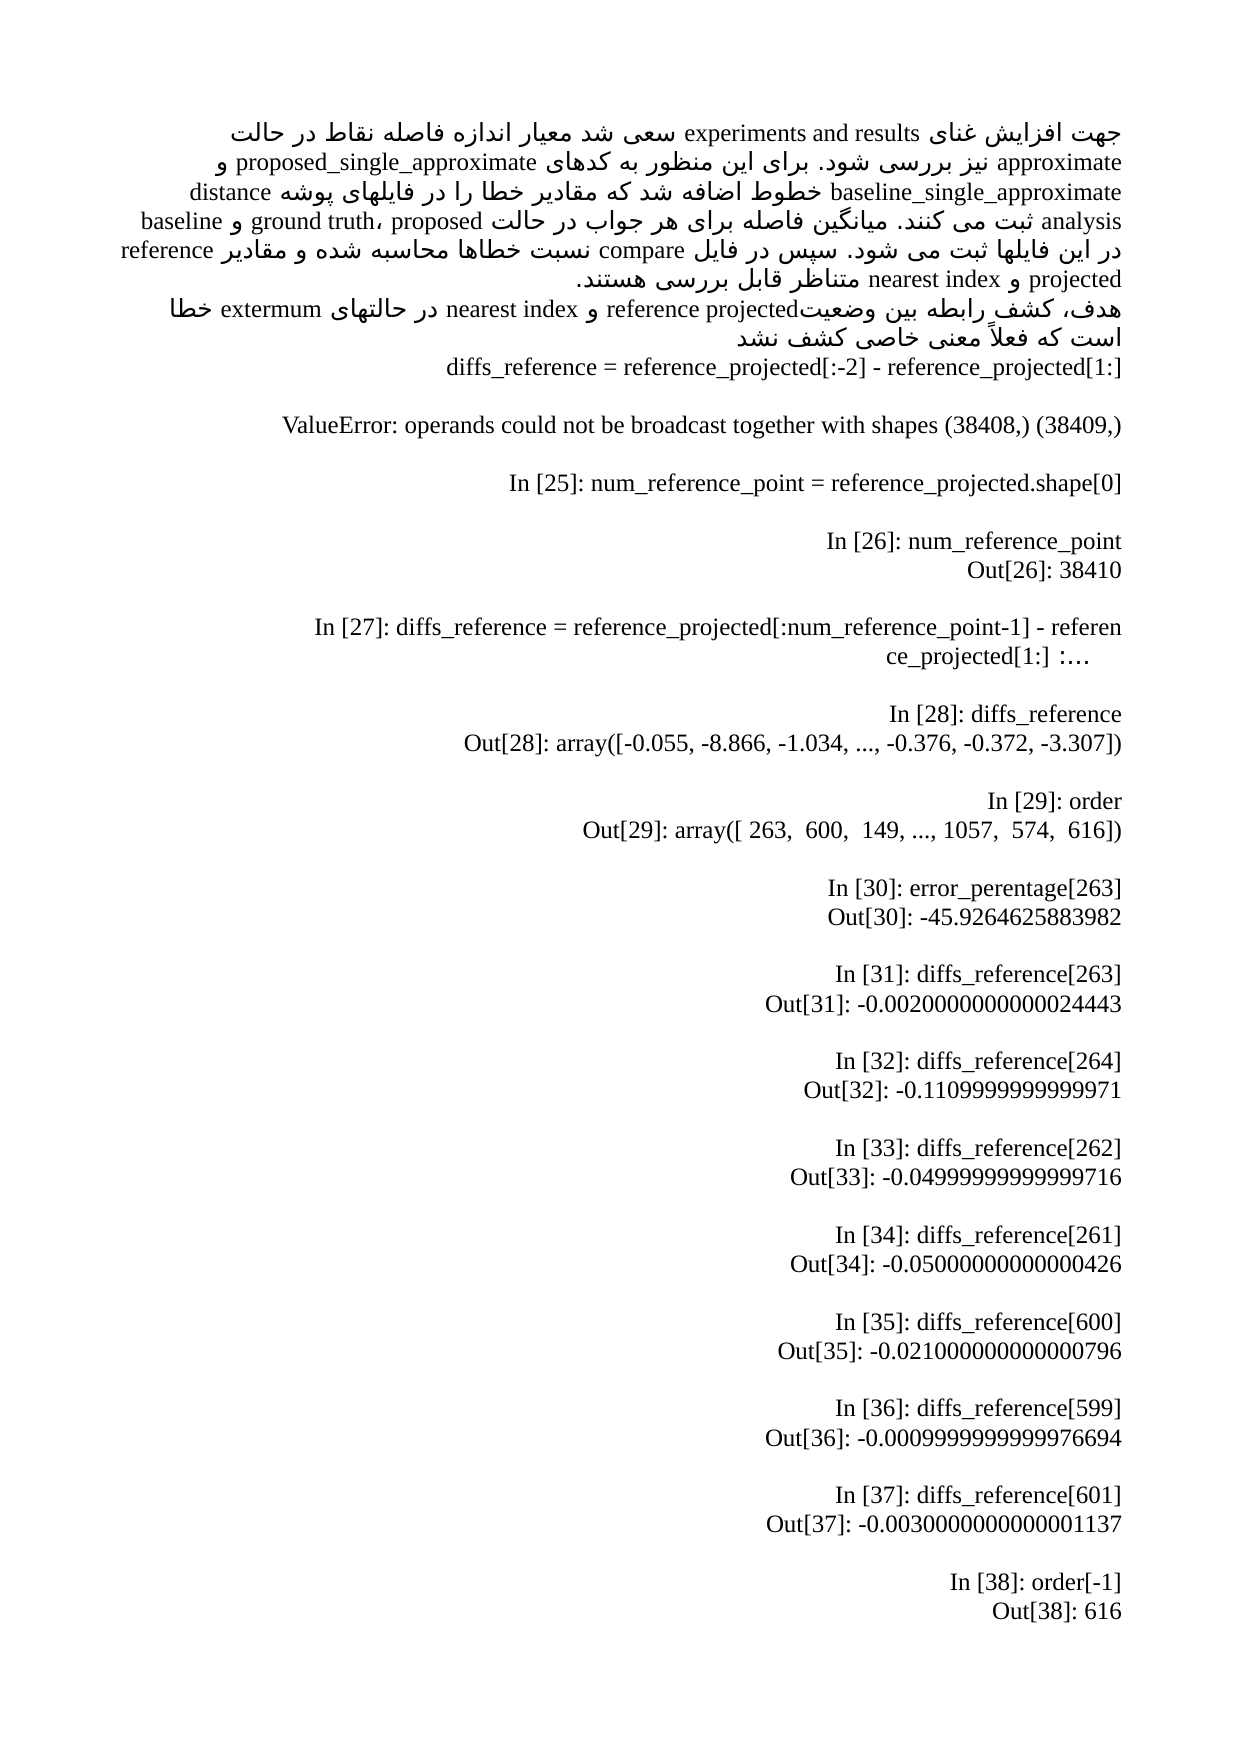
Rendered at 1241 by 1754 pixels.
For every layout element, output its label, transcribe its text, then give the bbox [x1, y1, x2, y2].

text Out[36]: -0.0009999999999976694 [118, 1423, 1122, 1451]
text In [32]: diffs_reference[264] [118, 1046, 1122, 1076]
text In [30]: error_perentage[263] [118, 873, 1122, 902]
text In [27]: diffs_reference = reference_projected[:num_reference_point-1] - referen [118, 612, 1122, 641]
text diffs_reference = reference_projected[:-2] - reference_projected[1:] [118, 352, 1122, 381]
text ValueError: operands could not be broadcast together with shapes (38408,) (38409,) [118, 410, 1122, 439]
text Out[28]: array([-0.055, -8.866, -1.034, ..., -0.376, -0.372, -3.307]) [118, 728, 1122, 757]
text Out[34]: -0.05000000000000426 [118, 1249, 1122, 1278]
text In [37]: diffs_reference[601] [118, 1480, 1122, 1509]
text Out[30]: -45.9264625883982 [118, 902, 1122, 931]
text هدف، کشف رابطه بین وضعیتreference projected و nearest index در حالتهای extermum خطا است که فعلاً معنی خاصی کشف نشد [118, 294, 1122, 352]
text In [33]: diffs_reference[262] [118, 1133, 1122, 1162]
text Out[33]: -0.04999999999999716 [118, 1162, 1122, 1191]
text In [35]: diffs_reference[600] [118, 1307, 1122, 1336]
text In [26]: num_reference_point [118, 526, 1122, 555]
text In [29]: order [118, 786, 1122, 815]
text Out[31]: -0.0020000000000024443 [118, 989, 1122, 1018]
text In [38]: order[-1] [118, 1567, 1122, 1596]
text In [36]: diffs_reference[599] [118, 1393, 1122, 1423]
text Out[32]: -0.1109999999999971 [118, 1076, 1122, 1104]
text In [34]: diffs_reference[261] [118, 1220, 1122, 1249]
text Out[38]: 616 [118, 1596, 1122, 1625]
text In [31]: diffs_reference[263] [118, 959, 1122, 989]
text Out[35]: -0.021000000000000796 [118, 1336, 1122, 1365]
text Out[26]: 38410 [118, 555, 1122, 584]
text In [25]: num_reference_point = reference_projected.shape[0] [118, 468, 1122, 497]
text In [28]: diffs_reference [118, 699, 1122, 728]
text Out[37]: -0.0030000000000001137 [118, 1509, 1122, 1538]
text ...: ce_projected[1:] [118, 641, 1122, 671]
text Out[29]: array([ 263, 600, 149, ..., 1057, 574, 616]) [118, 815, 1122, 844]
text جهت افزایش غنای experiments and results سعی شد معیار اندازه فاصله نقاط در حالت approximate نیز بررسی شود. برای این منظور به کدهای proposed_single_approximate و baseline_single_approximate خطوط اضافه شد که مقادیر خطا را در فایلهای پوشه distance analysis ثبت می کنند. میانگین فاصله برای هر جواب در حالت ground truth، proposed و baseline در این فایلها ثبت می شود. سپس در فایل compare نسبت خطاها محاسبه شده و مقادیر reference projected و nearest index متناظر قابل بررسی هستند. [118, 118, 1122, 294]
